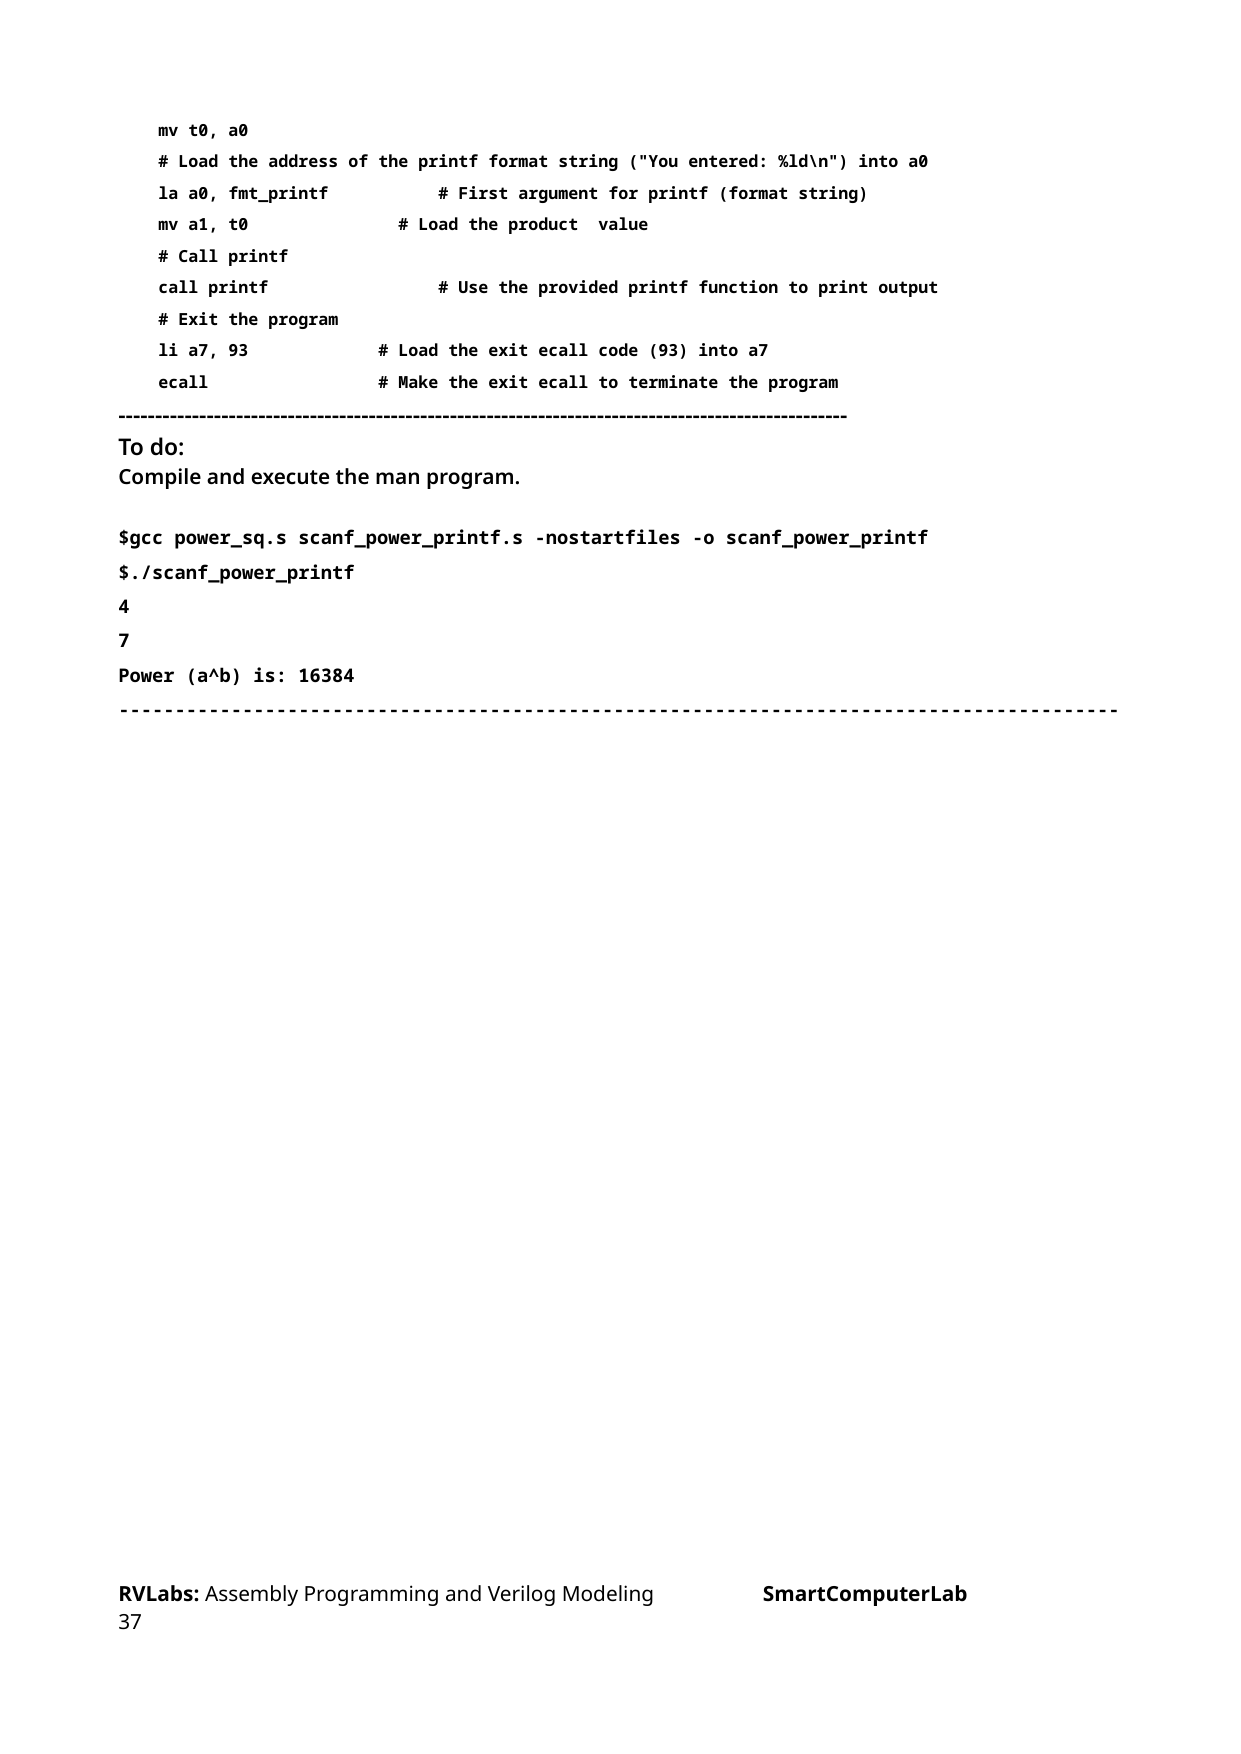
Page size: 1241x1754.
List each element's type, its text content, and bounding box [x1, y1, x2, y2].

text 4 [118, 593, 1122, 619]
text la a0, fmt_printf # First argument for printf (format string) [118, 181, 1122, 204]
text mv t0, a0 [118, 118, 1122, 141]
text # Call printf [118, 244, 1122, 267]
text Compile and execute the man program. [118, 462, 1122, 490]
text # Load the address of the printf format string ("You entered: %ld\n") into a0 [118, 150, 1122, 172]
text --------------------------------------------------------------------------------------------------- [118, 399, 1122, 431]
text call printf # Use the provided printf function to print output [118, 276, 1122, 299]
text 7 [118, 628, 1122, 653]
text # Exit the program [118, 307, 1122, 330]
text To do: [118, 431, 1122, 462]
text mv a1, t0 # Load the product value [118, 213, 1122, 236]
text Power (a^b) is: 16384 [118, 662, 1122, 688]
text li a7, 93 # Load the exit ecall code (93) into a7 [118, 339, 1122, 362]
text $./scanf_power_printf [118, 559, 1122, 584]
text ecall # Make the exit ecall to terminate the program [118, 371, 1122, 393]
text $gcc power_sq.s scanf_power_printf.s -nostartfiles -o scanf_power_printf [118, 525, 1122, 550]
text ----------------------------------------------------------------------------------------- [118, 697, 1122, 722]
